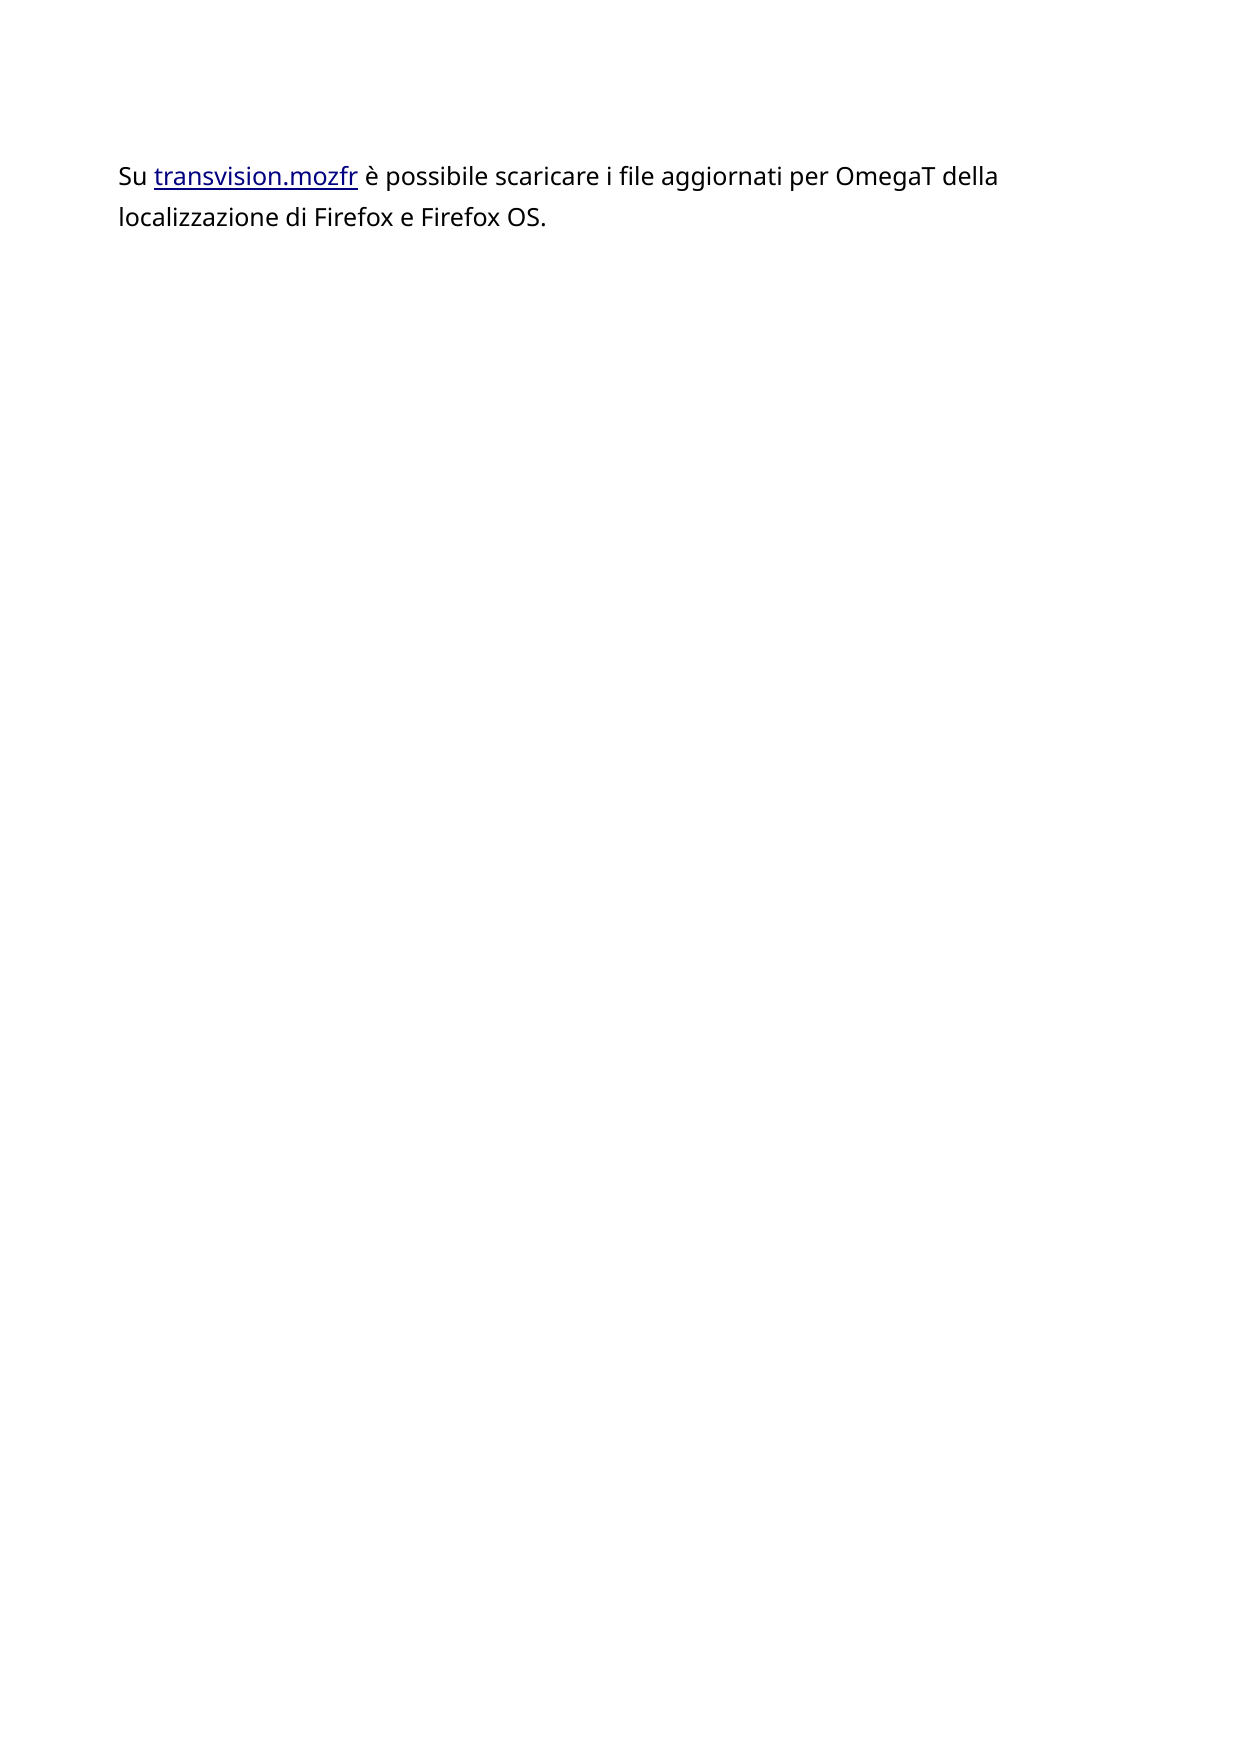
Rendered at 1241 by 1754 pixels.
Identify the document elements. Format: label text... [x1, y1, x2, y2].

text Su transvision.mozfr è possibile scaricare i file aggiornati per OmegaT della localizzazione di Firefox e Firefox OS. [118, 118, 1122, 234]
